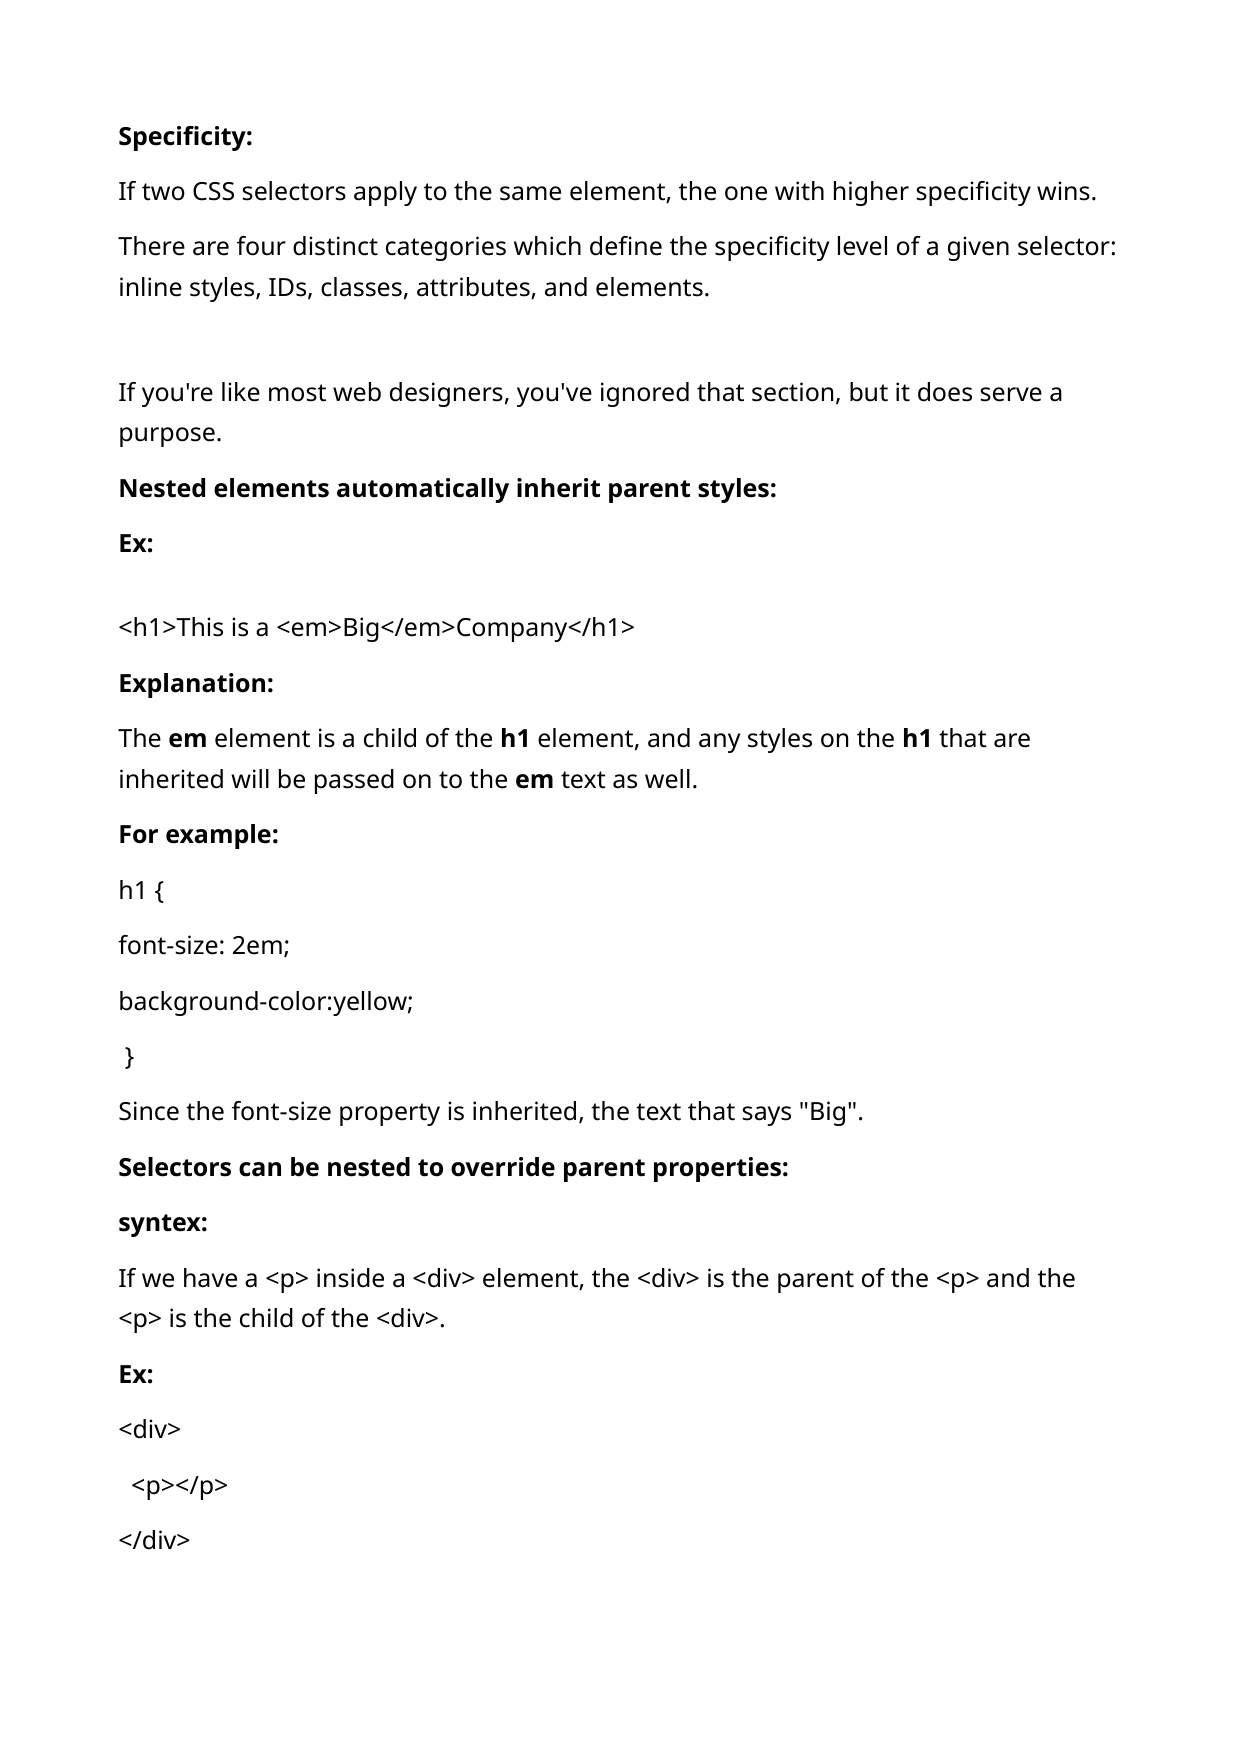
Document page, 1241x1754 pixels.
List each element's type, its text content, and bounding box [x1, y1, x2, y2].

text For example: [118, 817, 1122, 851]
text syntex: [118, 1205, 1122, 1239]
text Explanation: [118, 665, 1122, 699]
text Specificity: [118, 118, 1122, 152]
text If two CSS selectors apply to the same element, the one with higher specificity wins. [118, 173, 1122, 208]
text <p></p> [118, 1467, 1122, 1501]
text <div> [118, 1412, 1122, 1446]
text If we have a <p> inside a <div> element, the <div> is the parent of the <p> and the <p> is the child of the <div>. [118, 1260, 1122, 1335]
text If you're like most web designers, you've ignored that section, but it does serve a purpose. [118, 374, 1122, 449]
text } [118, 1038, 1122, 1073]
text h1 { [118, 872, 1122, 906]
text Ex: [118, 526, 1122, 560]
text Selectors can be nested to override parent properties: [118, 1149, 1122, 1183]
text Since the font-size property is inherited, the text that says "Big". [118, 1094, 1122, 1128]
text </div> [118, 1523, 1122, 1557]
text There are four distinct categories which define the specificity level of a given selector: inline styles, IDs, classes, attributes, and elements. [118, 229, 1122, 304]
text font-size: 2em; [118, 928, 1122, 962]
text Ex: [118, 1356, 1122, 1391]
text The em element is a child of the h1 element, and any styles on the h1 that are inherited will be passed on to the em text as well. [118, 721, 1122, 796]
text Nested elements automatically inherit parent styles: [118, 471, 1122, 504]
text <h1>This is a <em>Big</em>Company</h1> [118, 610, 1122, 644]
text background-color:yellow; [118, 983, 1122, 1017]
